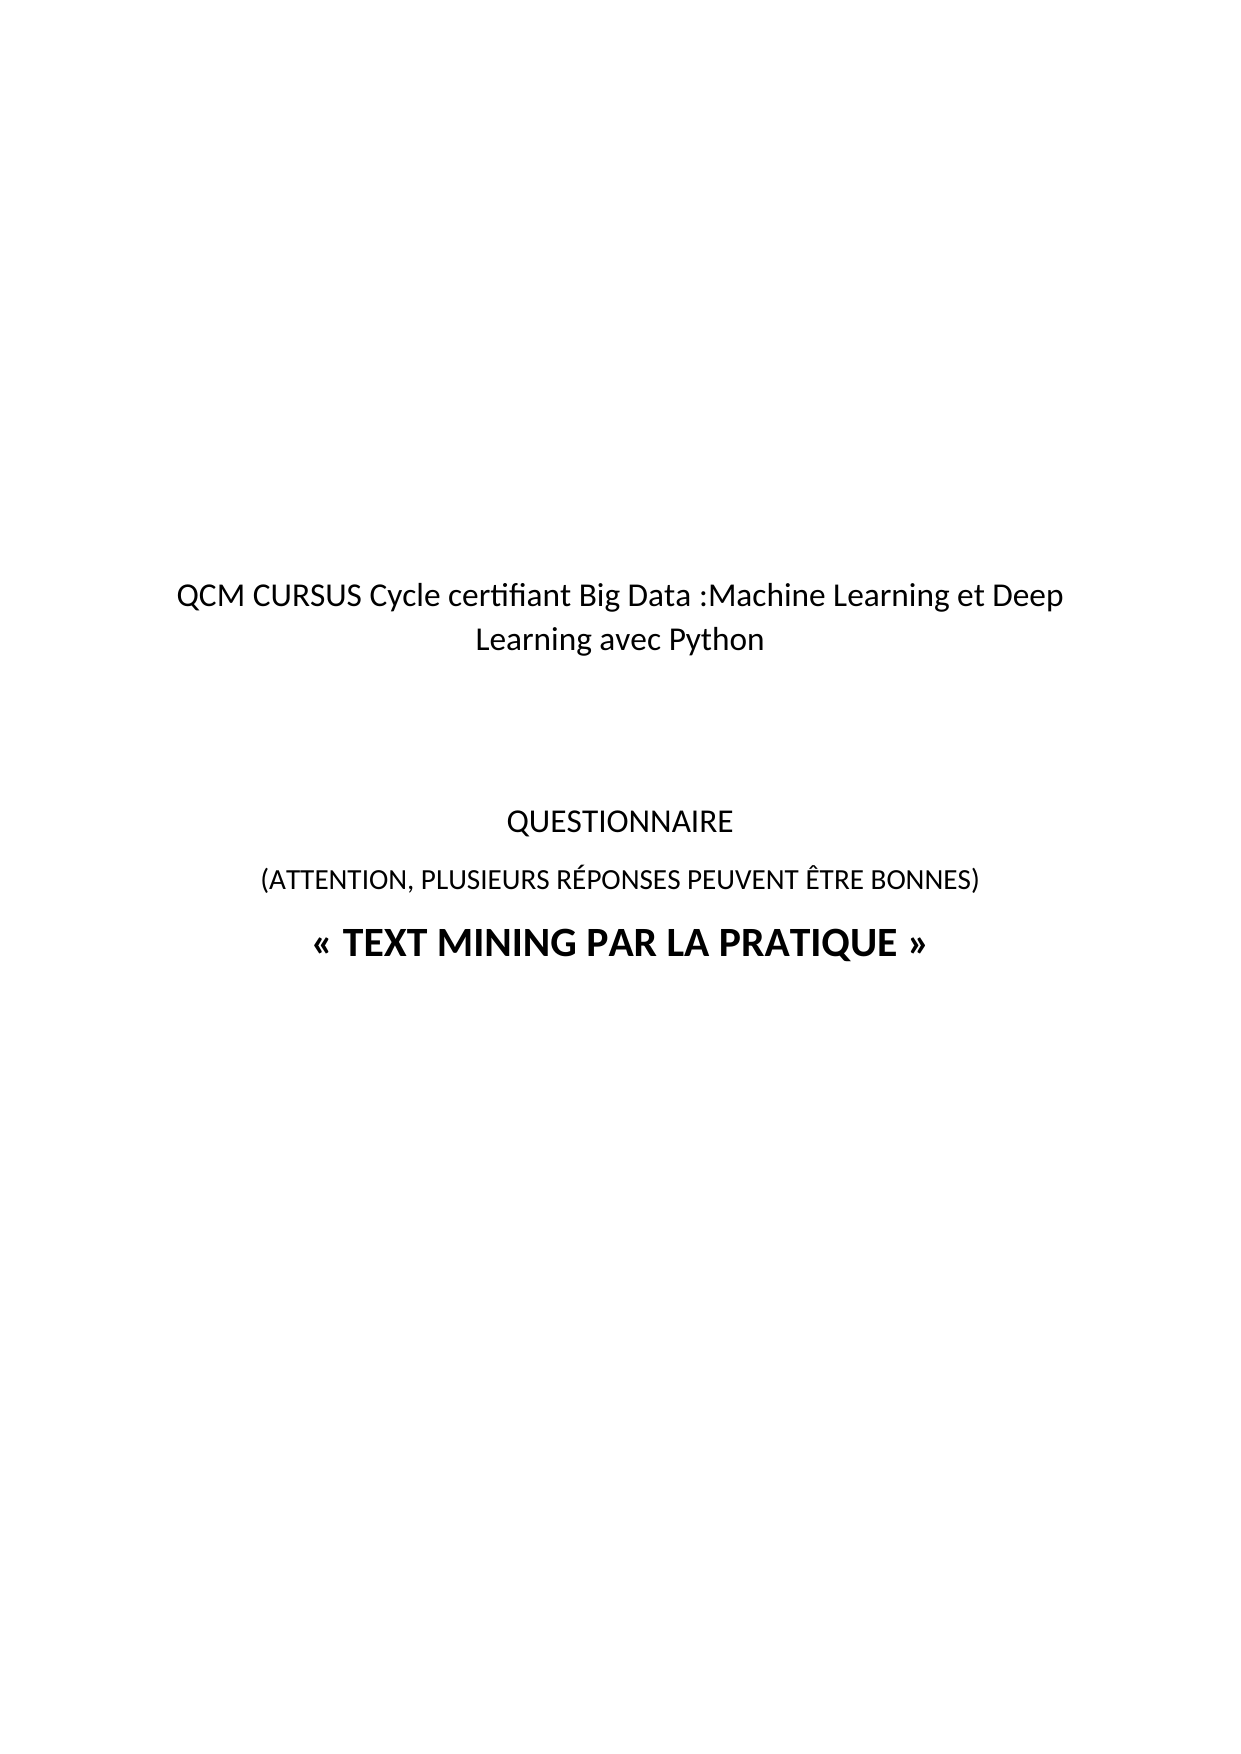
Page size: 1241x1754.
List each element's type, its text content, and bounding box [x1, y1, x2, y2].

text (Attention, PLUSIEURS RÉPONSES PEUVENT ÊTRE BONNES) [150, 861, 1090, 896]
text Questionnaire [150, 800, 1090, 841]
text « Text Mining par la pratique » [150, 916, 1090, 967]
text QCM CURSUS Cycle certifiant Big Data :Machine Learning et Deep Learning avec Python [150, 574, 1090, 659]
